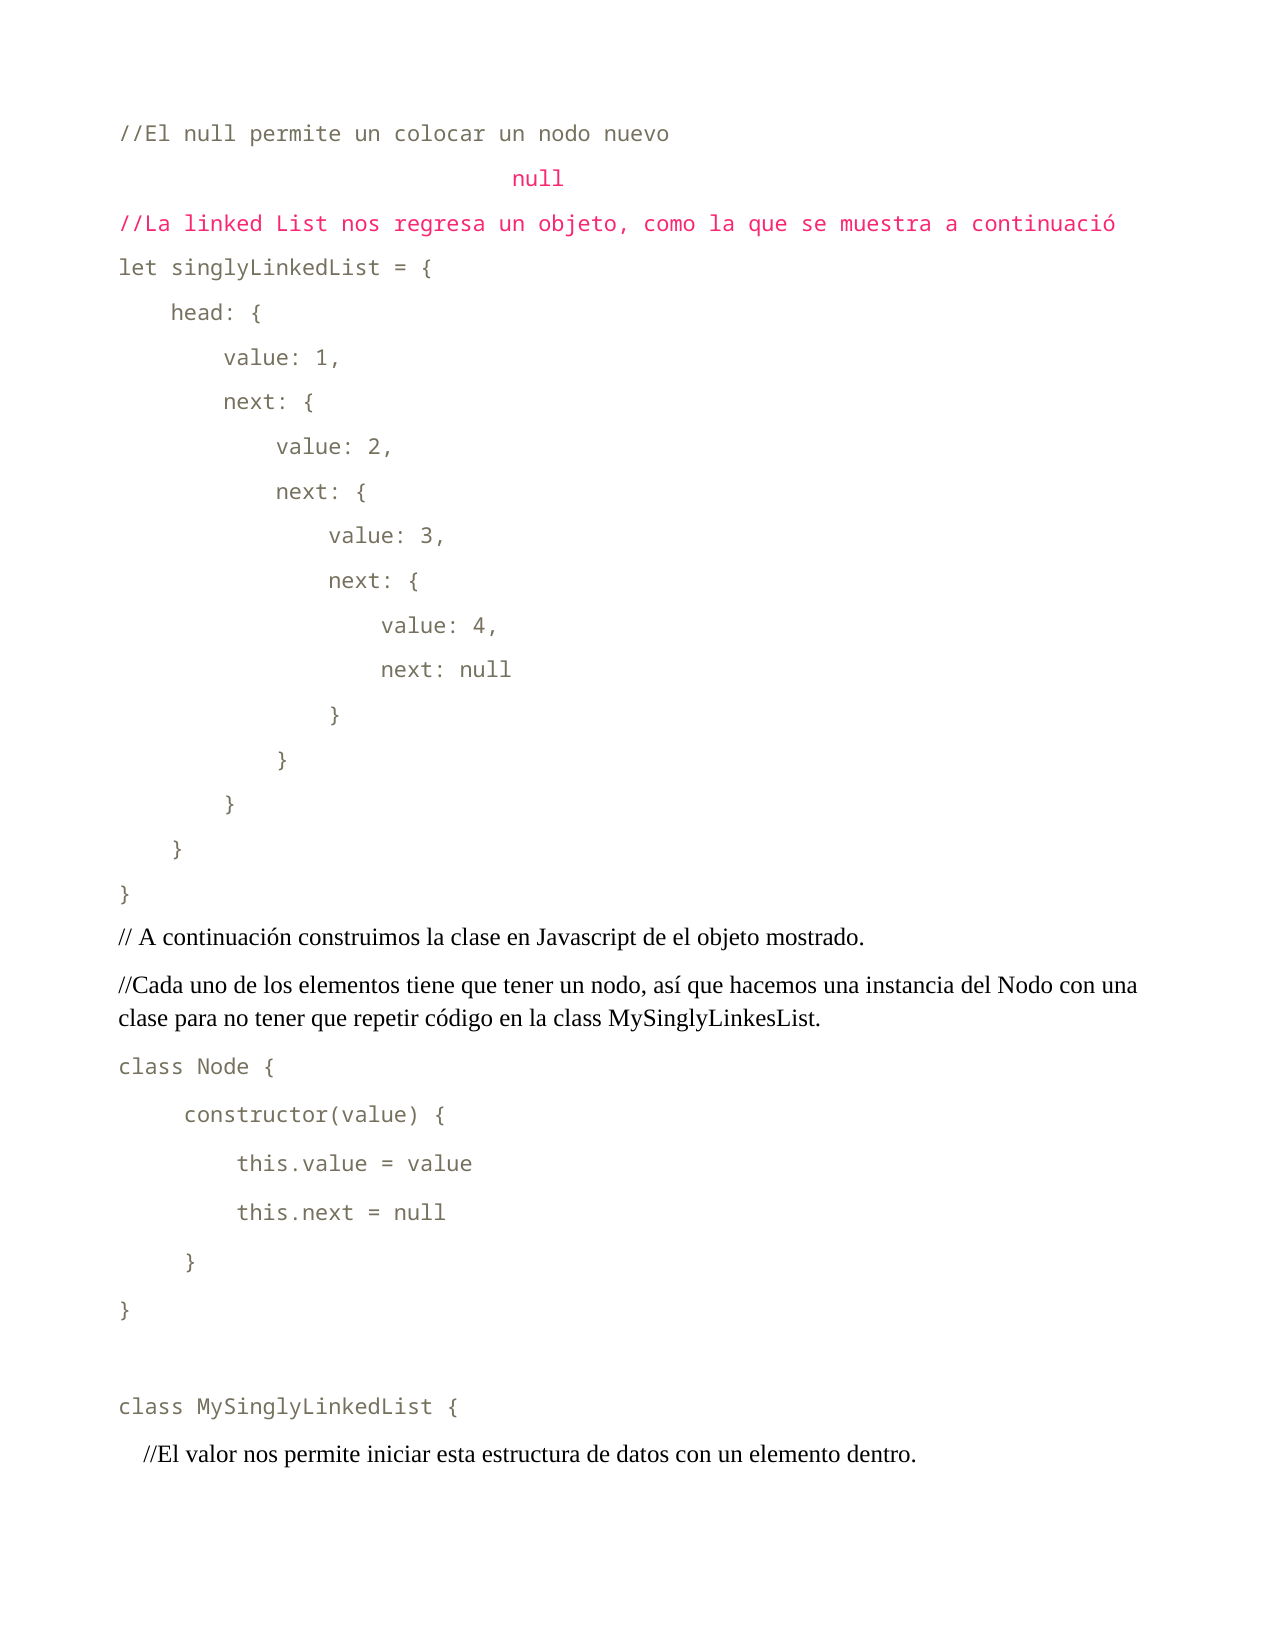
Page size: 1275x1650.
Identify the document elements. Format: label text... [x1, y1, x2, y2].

text this.next = null [118, 1197, 1157, 1227]
text } [118, 833, 1157, 863]
text this.value = value [118, 1148, 1157, 1178]
text next: { [118, 476, 1157, 505]
text class MySinglyLinkedList { [118, 1391, 1157, 1421]
text } [118, 699, 1157, 729]
text constructor(value) { [118, 1099, 1157, 1129]
text } [118, 878, 1157, 908]
text } [118, 1246, 1157, 1276]
text value: 1, [118, 342, 1157, 371]
text value: 2, [118, 431, 1157, 461]
text value: 4, [118, 610, 1157, 639]
text //La linked List nos regresa un objeto, como la que se muestra a continuació [118, 207, 1157, 237]
text } [118, 788, 1157, 818]
text class Node { [118, 1051, 1157, 1081]
text //Cada uno de los elementos tiene que tener un nodo, así que hacemos una instancia del Nodo con una clase para no tener que repetir código en la class MySinglyLinkesList. [118, 970, 1157, 1032]
text let singlyLinkedList = { [118, 252, 1157, 282]
text head: { [118, 297, 1157, 327]
text //El null permite un colocar un nodo nuevo [118, 118, 1157, 148]
text next: null [118, 654, 1157, 684]
text } [118, 1294, 1157, 1324]
text 1 --> 2 --> 3 --> 4 --> 5 --> null [118, 163, 1157, 193]
text next: { [118, 565, 1157, 595]
text } [118, 744, 1157, 773]
text next: { [118, 386, 1157, 416]
text value: 3, [118, 520, 1157, 550]
text // A continuación construimos la clase en Javascript de el objeto mostrado. [118, 922, 1157, 951]
text //El valor nos permite iniciar esta estructura de datos con un elemento dentro. [118, 1439, 1157, 1468]
